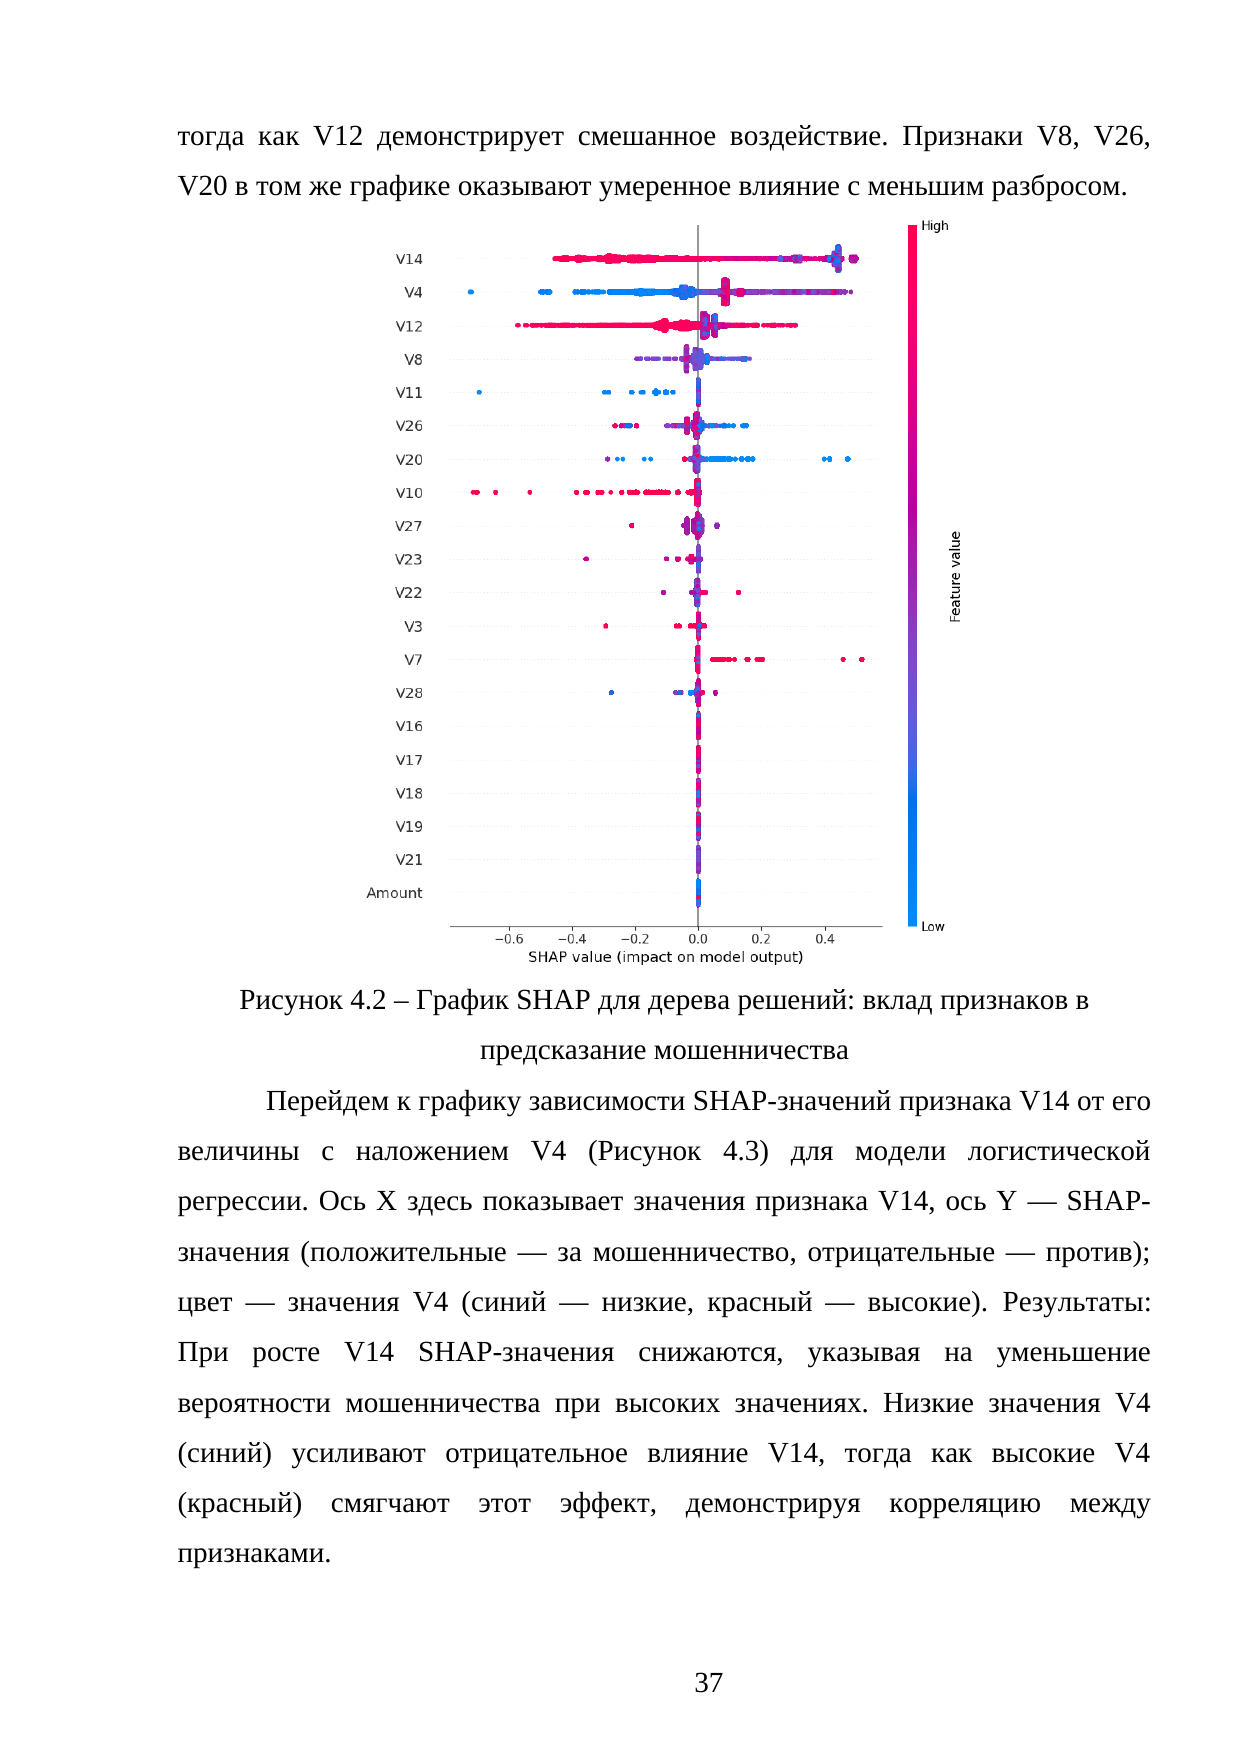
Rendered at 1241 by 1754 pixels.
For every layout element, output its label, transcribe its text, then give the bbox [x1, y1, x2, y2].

text Рисунок 4.2 – График SHAP для дерева решений: вклад признаков в предсказание мошенничества [177, 982, 1152, 1066]
picture [363, 218, 966, 966]
text Перейдем к графику зависимости SHAP-значений признака V14 от его величины с наложением V4 (Рисунок 4.3) для модели логистической регрессии. Ось X здесь показывает значения признака V14, ось Y — SHAP-значения (положительные — за мошенничество, отрицательные — против); цвет — значения V4 (синий — низкие, красный — высокие). Результаты: При росте V14 SHAP-значения снижаются, указывая на уменьшение вероятности мошенничества при высоких значениях. Низкие значения V4 (синий) усиливают отрицательное влияние V14, тогда как высокие V4 (красный) смягчают этот эффект, демонстрируя корреляцию между признаками. [177, 1083, 1152, 1569]
text тогда как V12 демонстрирует смешанное воздействие. Признаки V8, V26, V20 в том же графике оказывают умеренное влияние с меньшим разбросом. [177, 118, 1152, 202]
